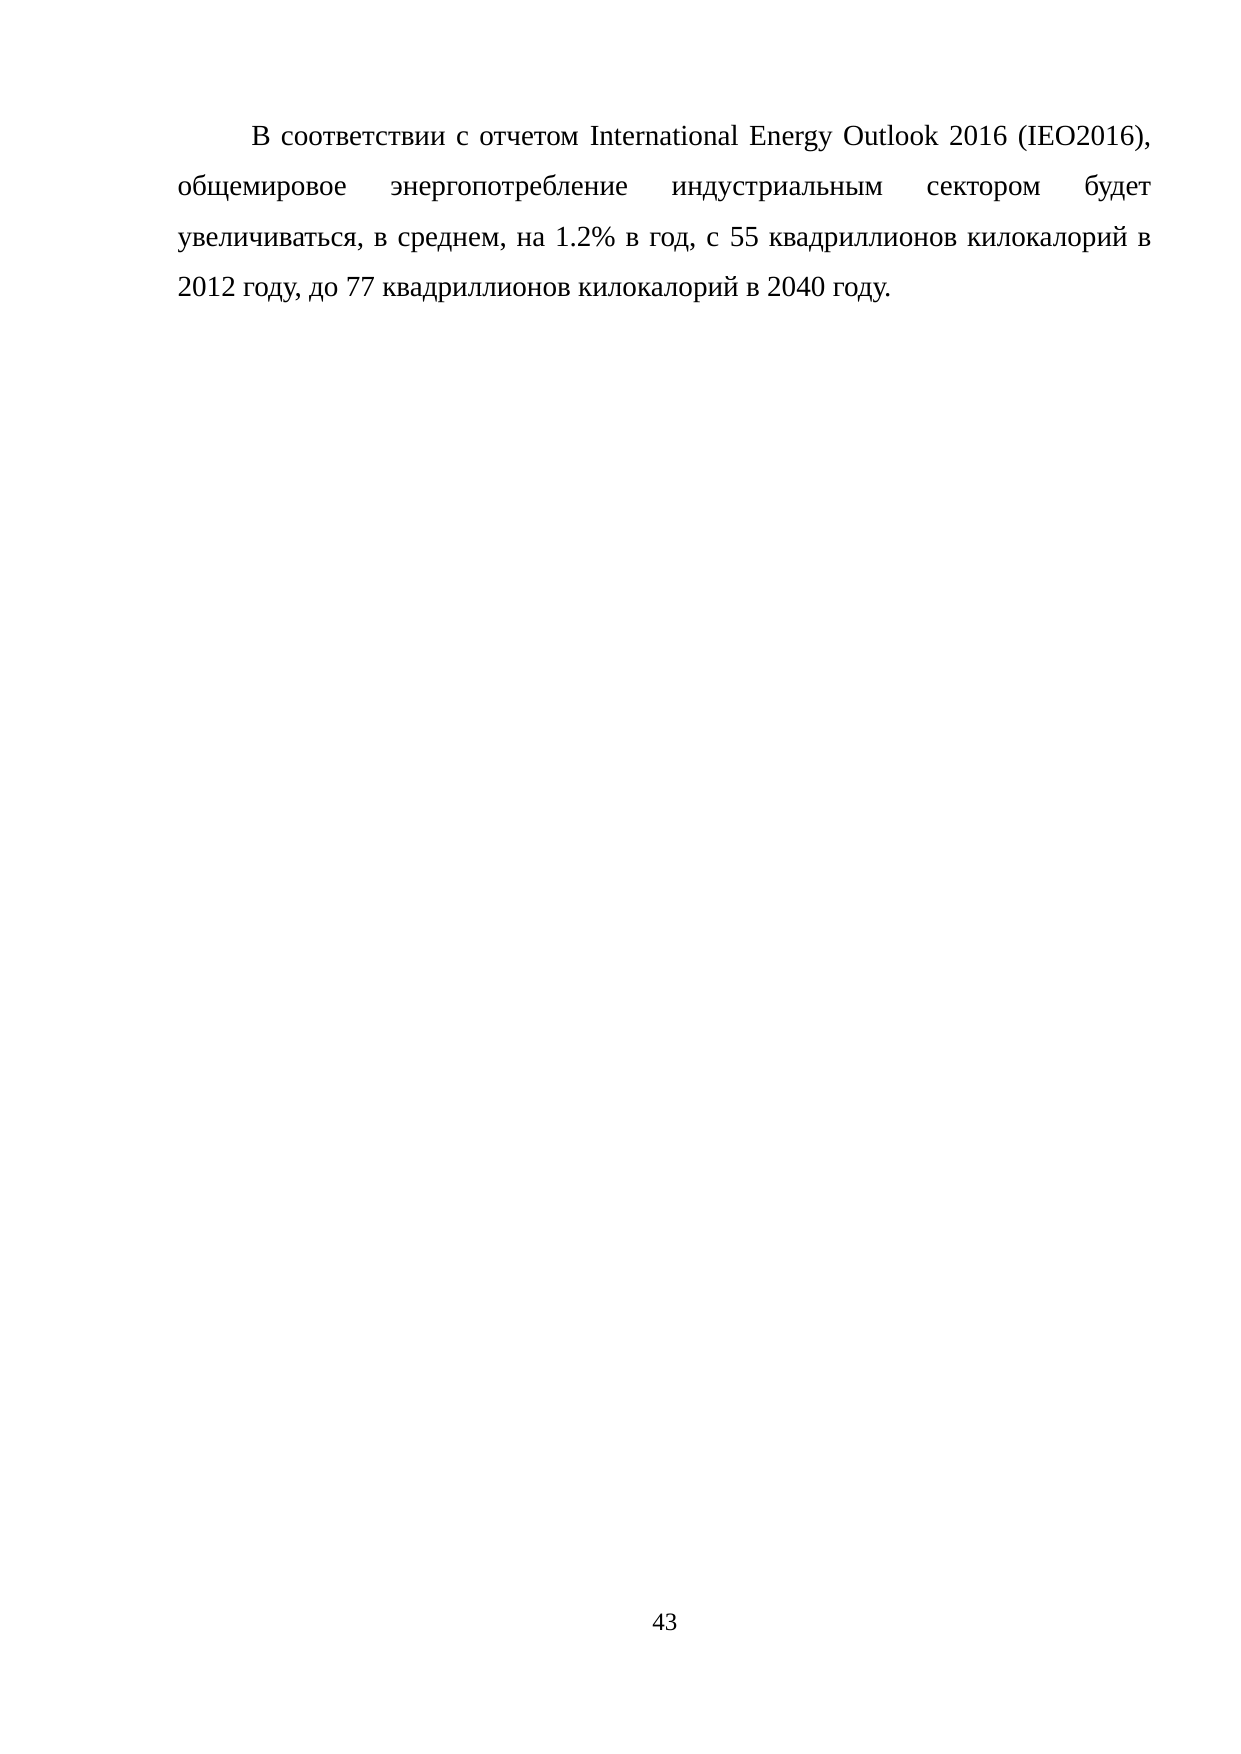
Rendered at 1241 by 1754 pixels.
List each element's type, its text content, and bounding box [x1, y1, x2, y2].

text В соответствии с отчетом International Energy Outlook 2016 (IEO2016), общемировое энергопотребление индустриальным сектором будет увеличиваться, в среднем, на 1.2% в год, с 55 квадриллионов килокалорий в 2012 году, до 77 квадриллионов килокалорий в 2040 году. [177, 118, 1152, 303]
